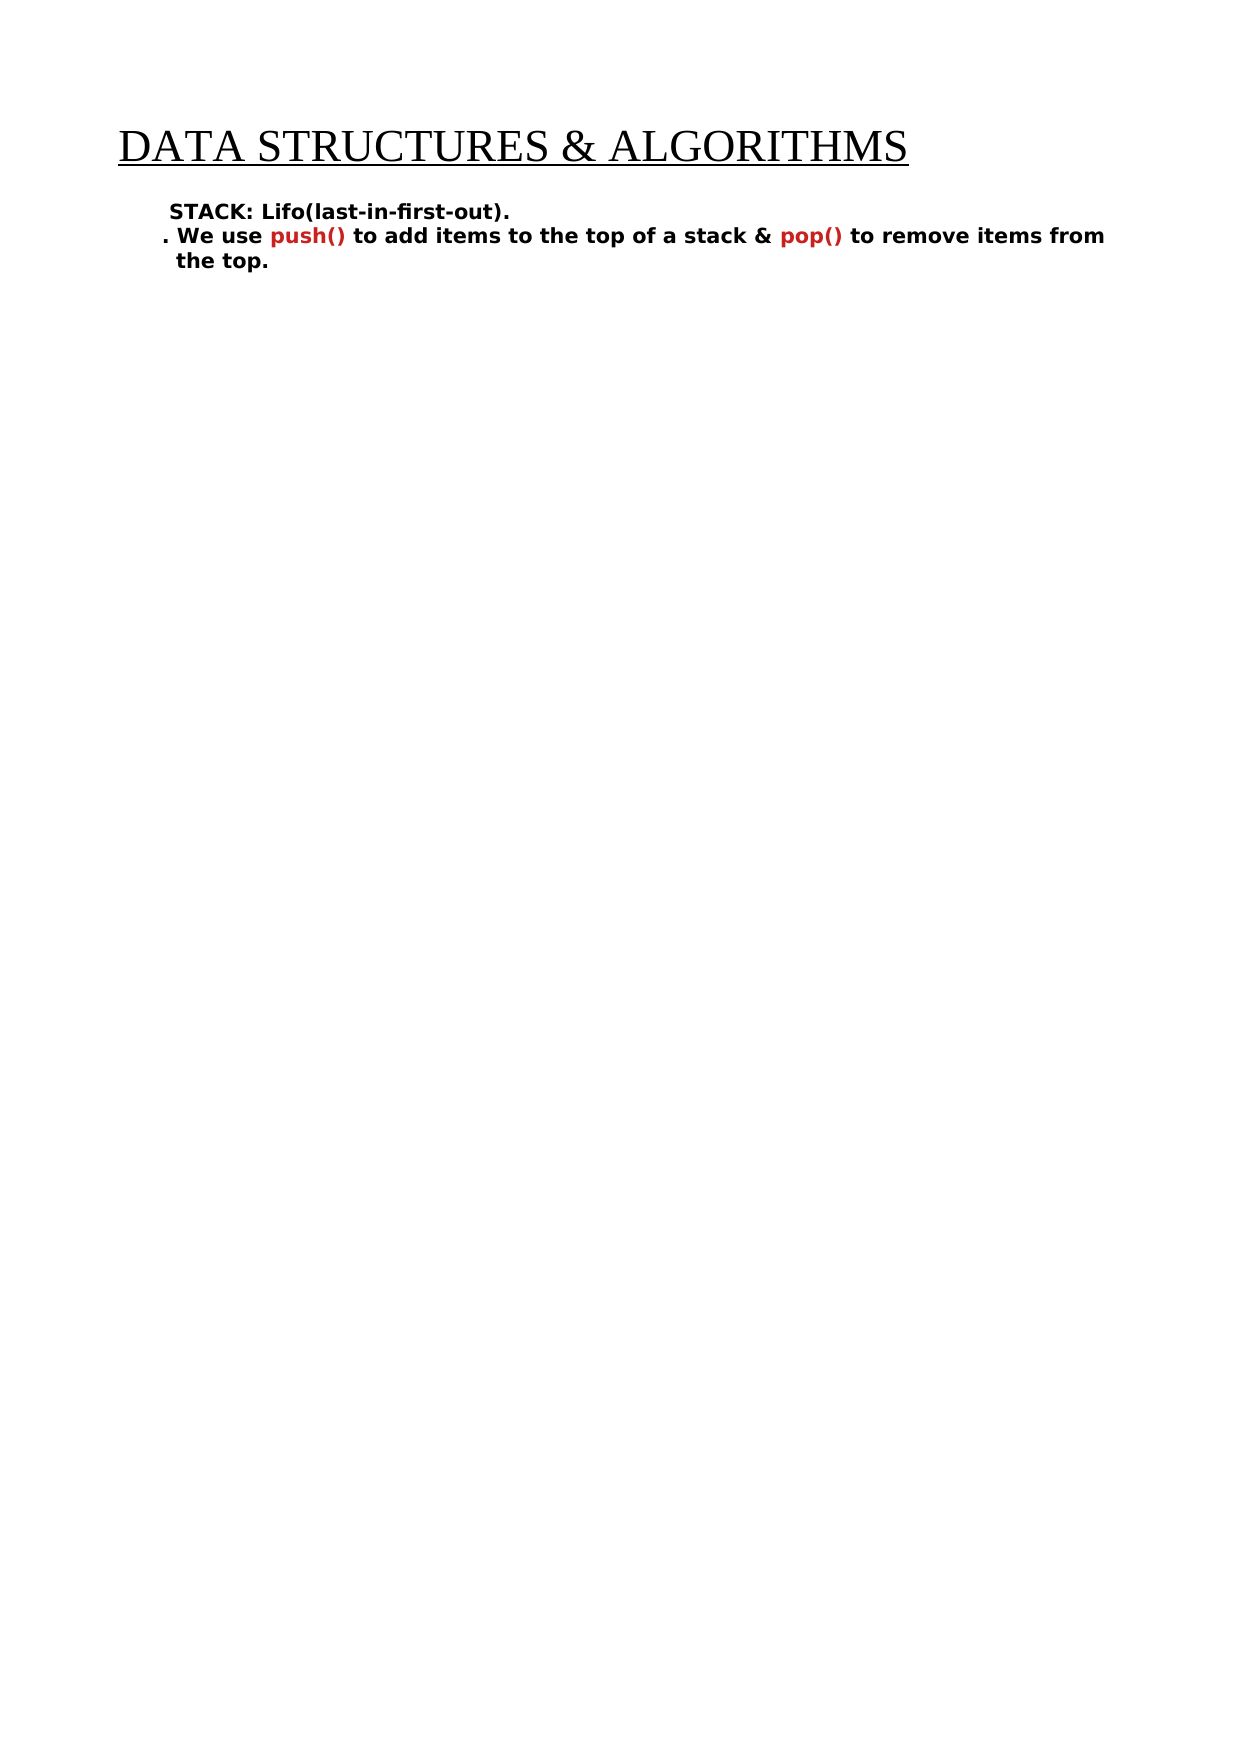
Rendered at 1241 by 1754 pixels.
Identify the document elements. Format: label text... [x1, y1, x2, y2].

text the top. [118, 249, 1122, 273]
text . We use push() to add items to the top of a stack & pop() to remove items from [118, 224, 1122, 249]
text STACK: Lifo(last-in-first-out). [118, 200, 1122, 224]
